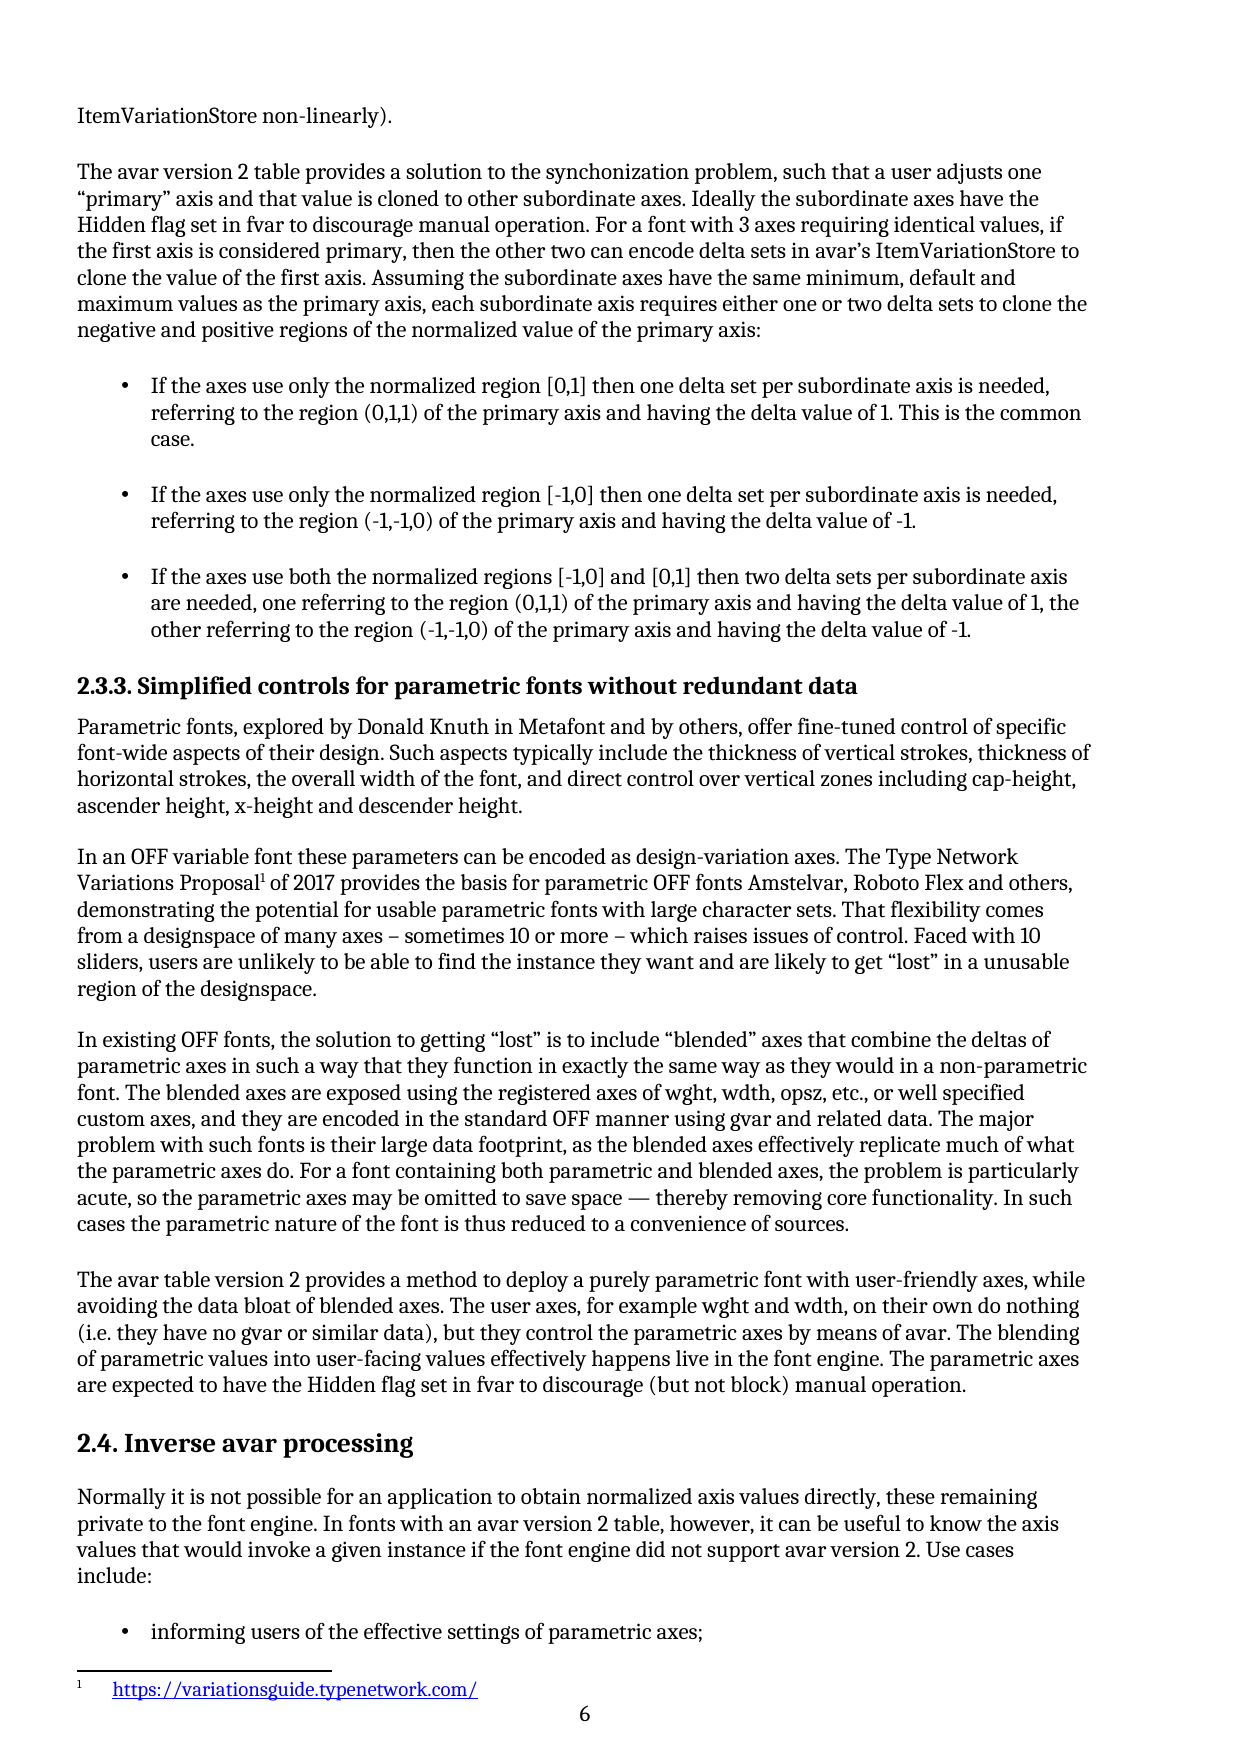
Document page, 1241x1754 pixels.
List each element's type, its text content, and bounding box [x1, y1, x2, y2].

subtitle Inverse avar processing [77, 1428, 1093, 1459]
text In an OFF variable font these parameters can be encoded as design-variation axes. The Type Network Variations Proposal of 2017 provides the basis for parametric OFF fonts Amstelvar, Roboto Flex and others, demonstrating the potential for usable parametric fonts with large character sets. That flexibility comes from a designspace of many axes – sometimes 10 or more – which raises issues of control. Faced with 10 sliders, users are unlikely to be able to find the instance they want and are likely to get “lost” in a unusable region of the designspace. [77, 844, 1093, 1002]
text https://variationsguide.typenetwork.com/ [77, 1677, 1093, 1701]
subtitle Simplified controls for parametric fonts without redundant data [77, 672, 1093, 701]
text Normally it is not possible for an application to obtain normalized axis values directly, these remaining private to the font engine. In fonts with an avar version 2 table, however, it can be useful to know the axis values that would invoke a given instance if the font engine did not support avar version 2. Use cases include: [77, 1484, 1093, 1589]
text ItemVariationStore non-linearly). [77, 103, 1093, 129]
list If the axes use only the normalized region [0,1] then one delta set per subordinate axis is needed, referring to the region (0,1,1) of the primary axis and having the delta value of 1. This is the common case. [121, 373, 1093, 452]
text Parametric fonts, explored by Donald Knuth in Metafont and by others, offer fine-tuned control of specific font-wide aspects of their design. Such aspects typically include the thickness of vertical strokes, thickness of horizontal strokes, the overall width of the font, and direct control over vertical zones including cap-height, ascender height, x-height and descender height. [77, 713, 1093, 819]
list If the axes use only the normalized region [-1,0] then one delta set per subordinate axis is needed, referring to the region (-1,-1,0) of the primary axis and having the delta value of -1. [121, 481, 1093, 534]
list If the axes use both the normalized regions [-1,0] and [0,1] then two delta sets per subordinate axis are needed, one referring to the region (0,1,1) of the primary axis and having the delta value of 1, the other referring to the region (-1,-1,0) of the primary axis and having the delta value of -1. [121, 564, 1093, 643]
text The avar table version 2 provides a method to deploy a purely parametric font with user-friendly axes, while avoiding the data bloat of blended axes. The user axes, for example wght and wdth, on their own do nothing (i.e. they have no gvar or similar data), but they control the parametric axes by means of avar. The blending of parametric values into user-facing values effectively happens live in the font engine. The parametric axes are expected to have the Hidden flag set in fvar to discourage (but not block) manual operation. [77, 1267, 1093, 1399]
text In existing OFF fonts, the solution to getting “lost” is to include “blended” axes that combine the deltas of parametric axes in such a way that they function in exactly the same way as they would in a non-parametric font. The blended axes are exposed using the registered axes of wght, wdth, opsz, etc., or well specified custom axes, and they are encoded in the standard OFF manner using gvar and related data. The major problem with such fonts is their large data footprint, as the blended axes effectively replicate much of what the parametric axes do. For a font containing both parametric and blended axes, the problem is particularly acute, so the parametric axes may be omitted to save space — thereby removing core functionality. In such cases the parametric nature of the font is thus reduced to a convenience of sources. [77, 1027, 1093, 1237]
list informing users of the effective settings of parametric axes; [121, 1619, 1093, 1645]
text The avar version 2 table provides a solution to the synchonization problem, such that a user adjusts one “primary” axis and that value is cloned to other subordinate axes. Ideally the subordinate axes have the Hidden flag set in fvar to discourage manual operation. For a font with 3 axes requiring identical values, if the first axis is considered primary, then the other two can encode delta sets in avar’s ItemVariationStore to clone the value of the first axis. Assuming the subordinate axes have the same minimum, default and maximum values as the primary axis, each subordinate axis requires either one or two delta sets to clone the negative and positive regions of the normalized value of the primary axis: [77, 159, 1093, 343]
